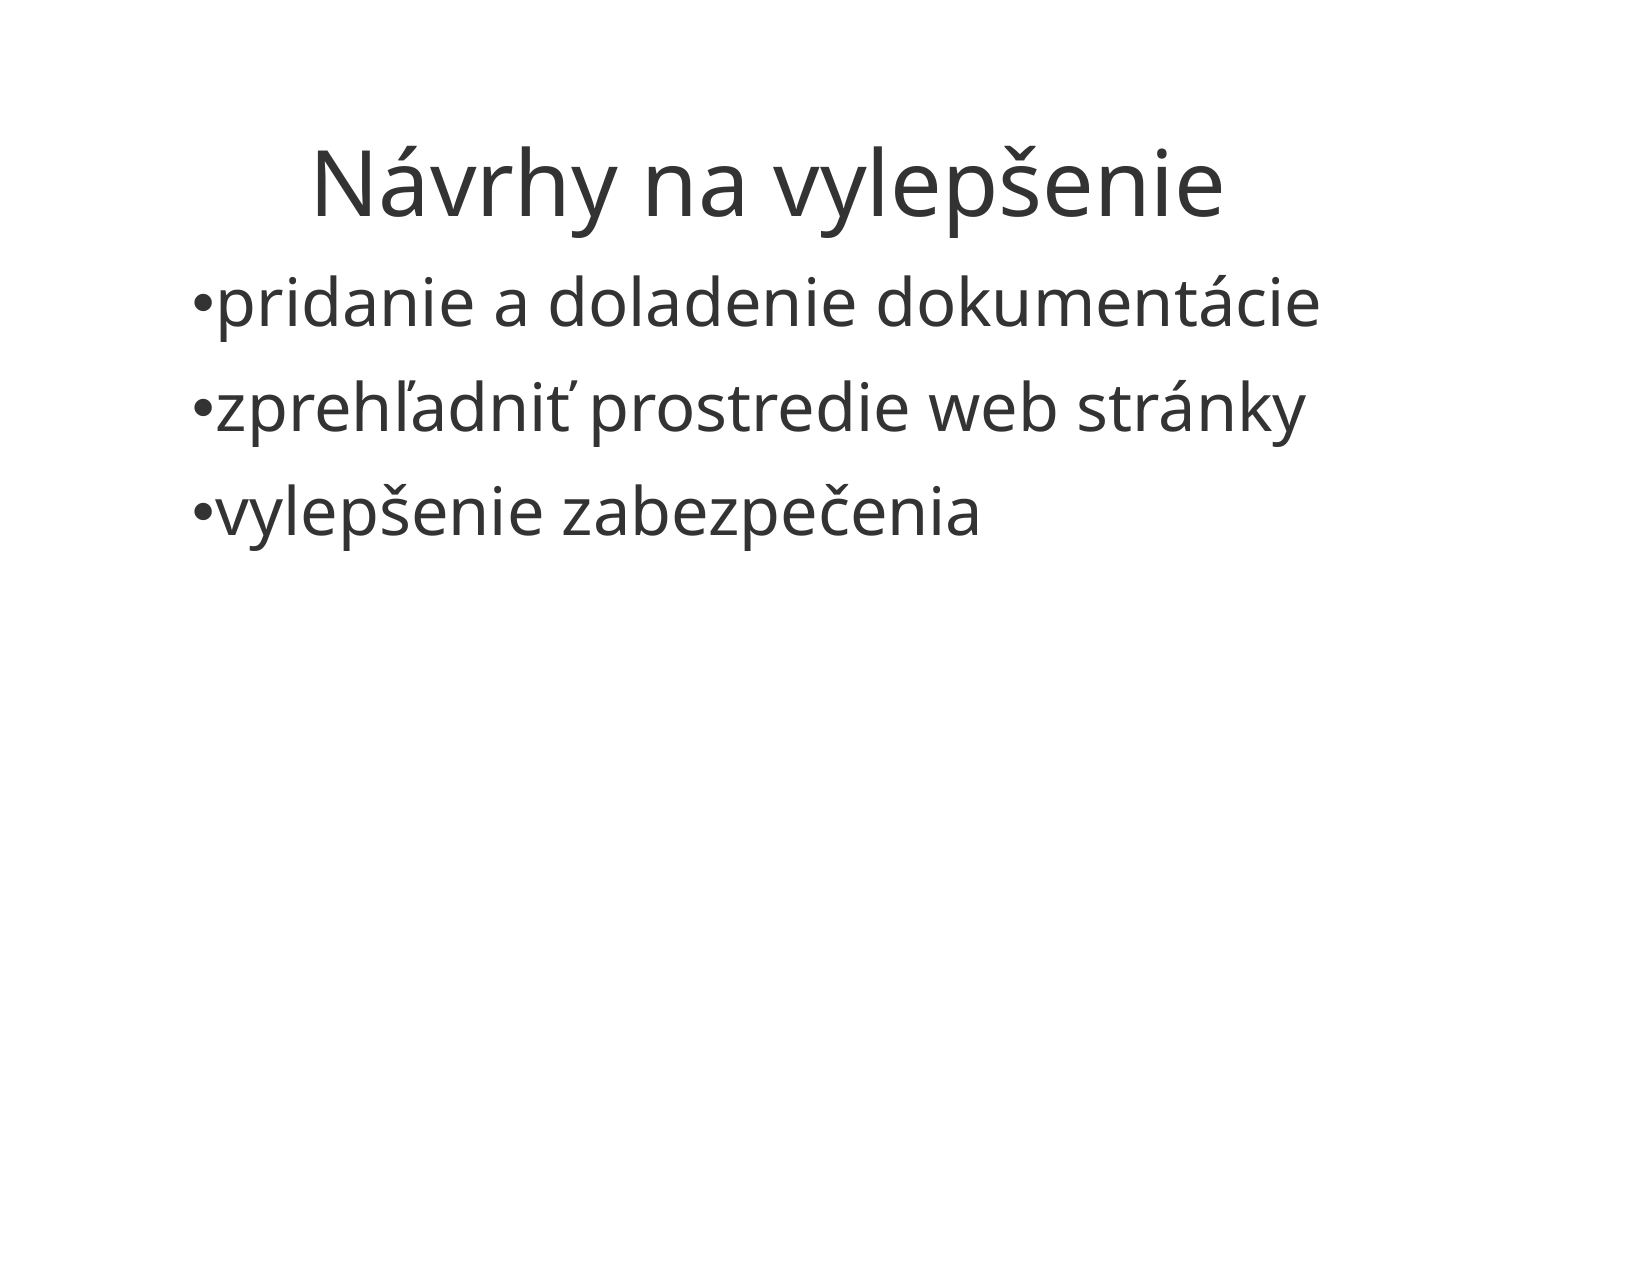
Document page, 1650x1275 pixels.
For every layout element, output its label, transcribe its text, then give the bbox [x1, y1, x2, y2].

subtitle Návrhy na vylepšenie [0, 118, 1650, 243]
list pridanie a doladenie dokumentácie [118, 256, 1532, 346]
list zprehľadniť prostredie web stránky [118, 360, 1532, 451]
list vylepšenie zabezpečenia [118, 464, 1532, 555]
